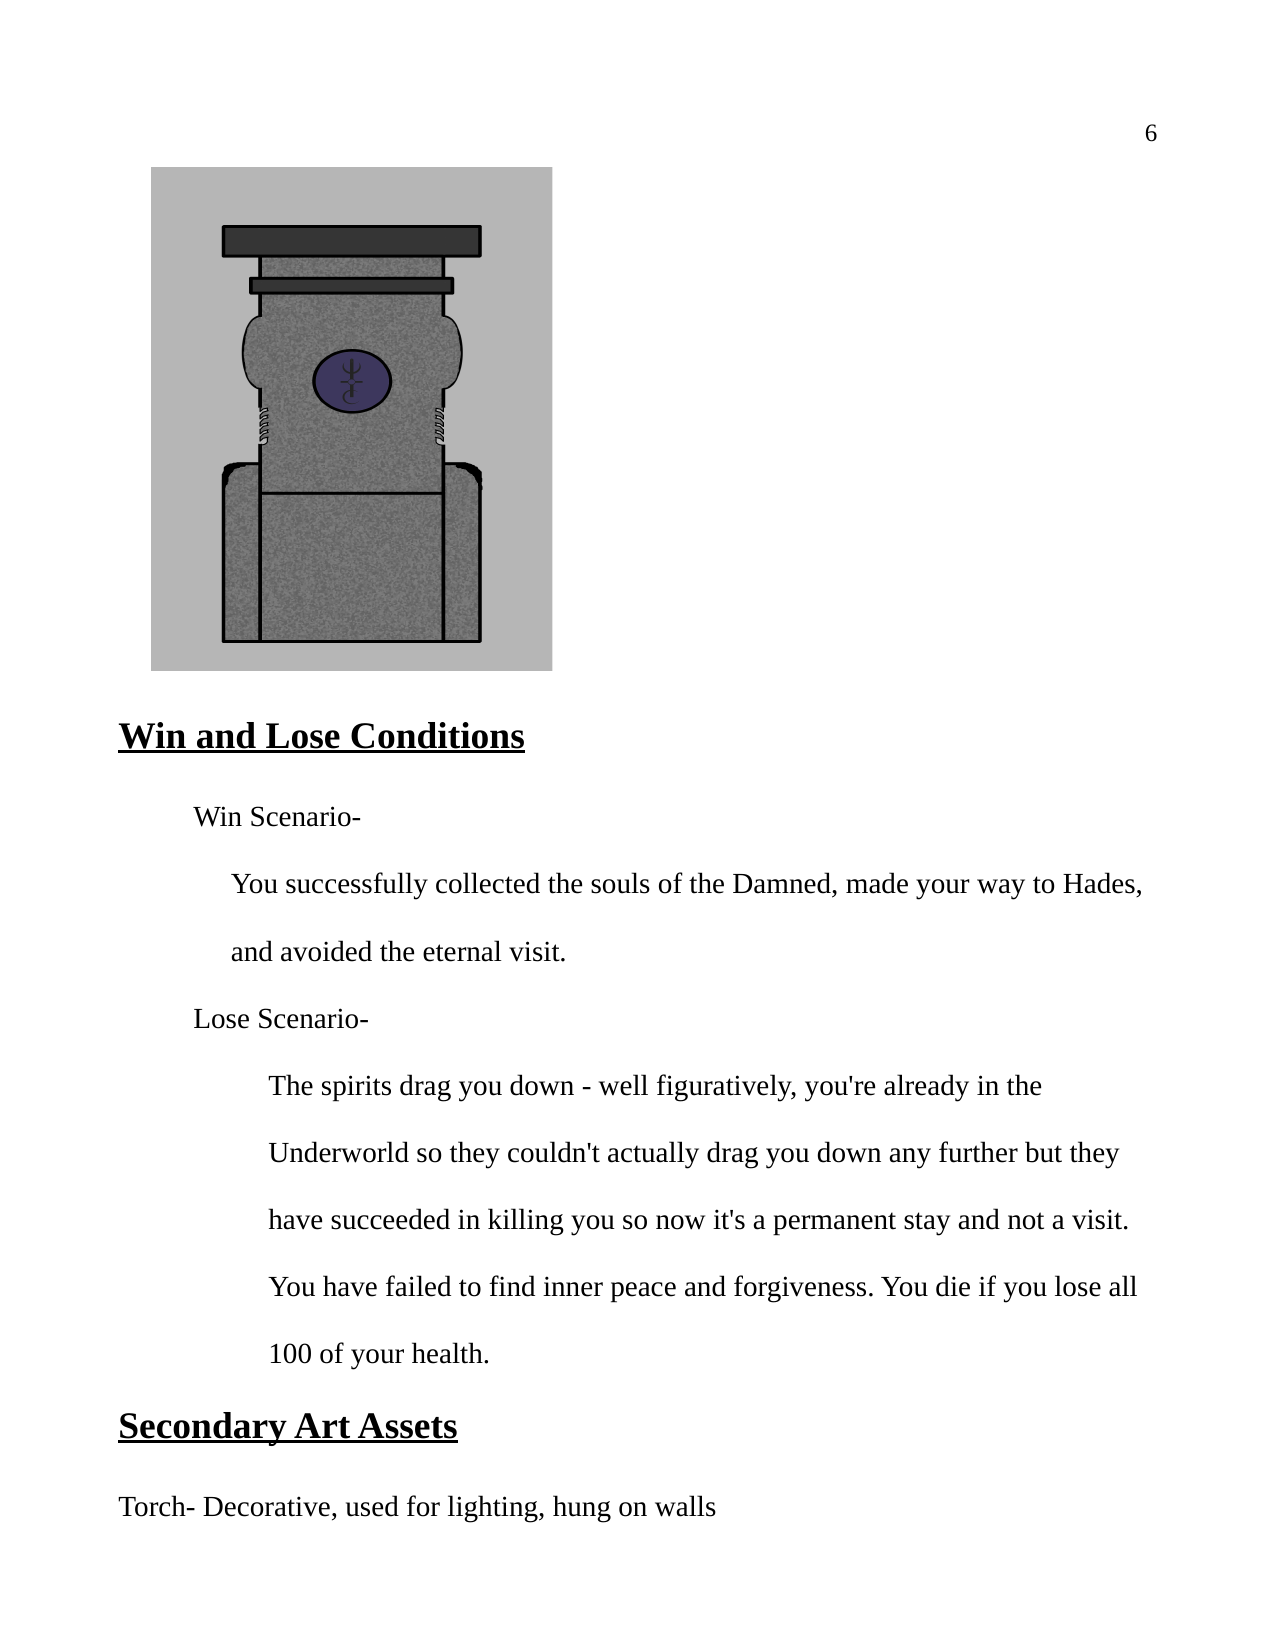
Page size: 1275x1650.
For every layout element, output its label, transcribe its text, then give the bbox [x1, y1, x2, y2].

list Win Scenario- [156, 799, 1157, 833]
list Lose Scenario- [156, 1001, 1157, 1034]
text Win and Lose Conditions [118, 176, 1157, 756]
picture [151, 167, 553, 671]
text Torch- Decorative, used for lighting, hung on walls [118, 1489, 1157, 1523]
list The spirits drag you down - well figuratively, you're already in the Underworld so they couldn't actually drag you down any further but they have succeeded in killing you so now it's a permanent stay and not a visit. You have failed to find inner peace and forgiveness. You die if you lose all 100 of your health. [231, 1068, 1157, 1370]
list You successfully collected the souls of the Damned, made your way to Hades, and avoided the eternal visit. [193, 867, 1157, 967]
text Secondary Art Assets [118, 1403, 1157, 1446]
